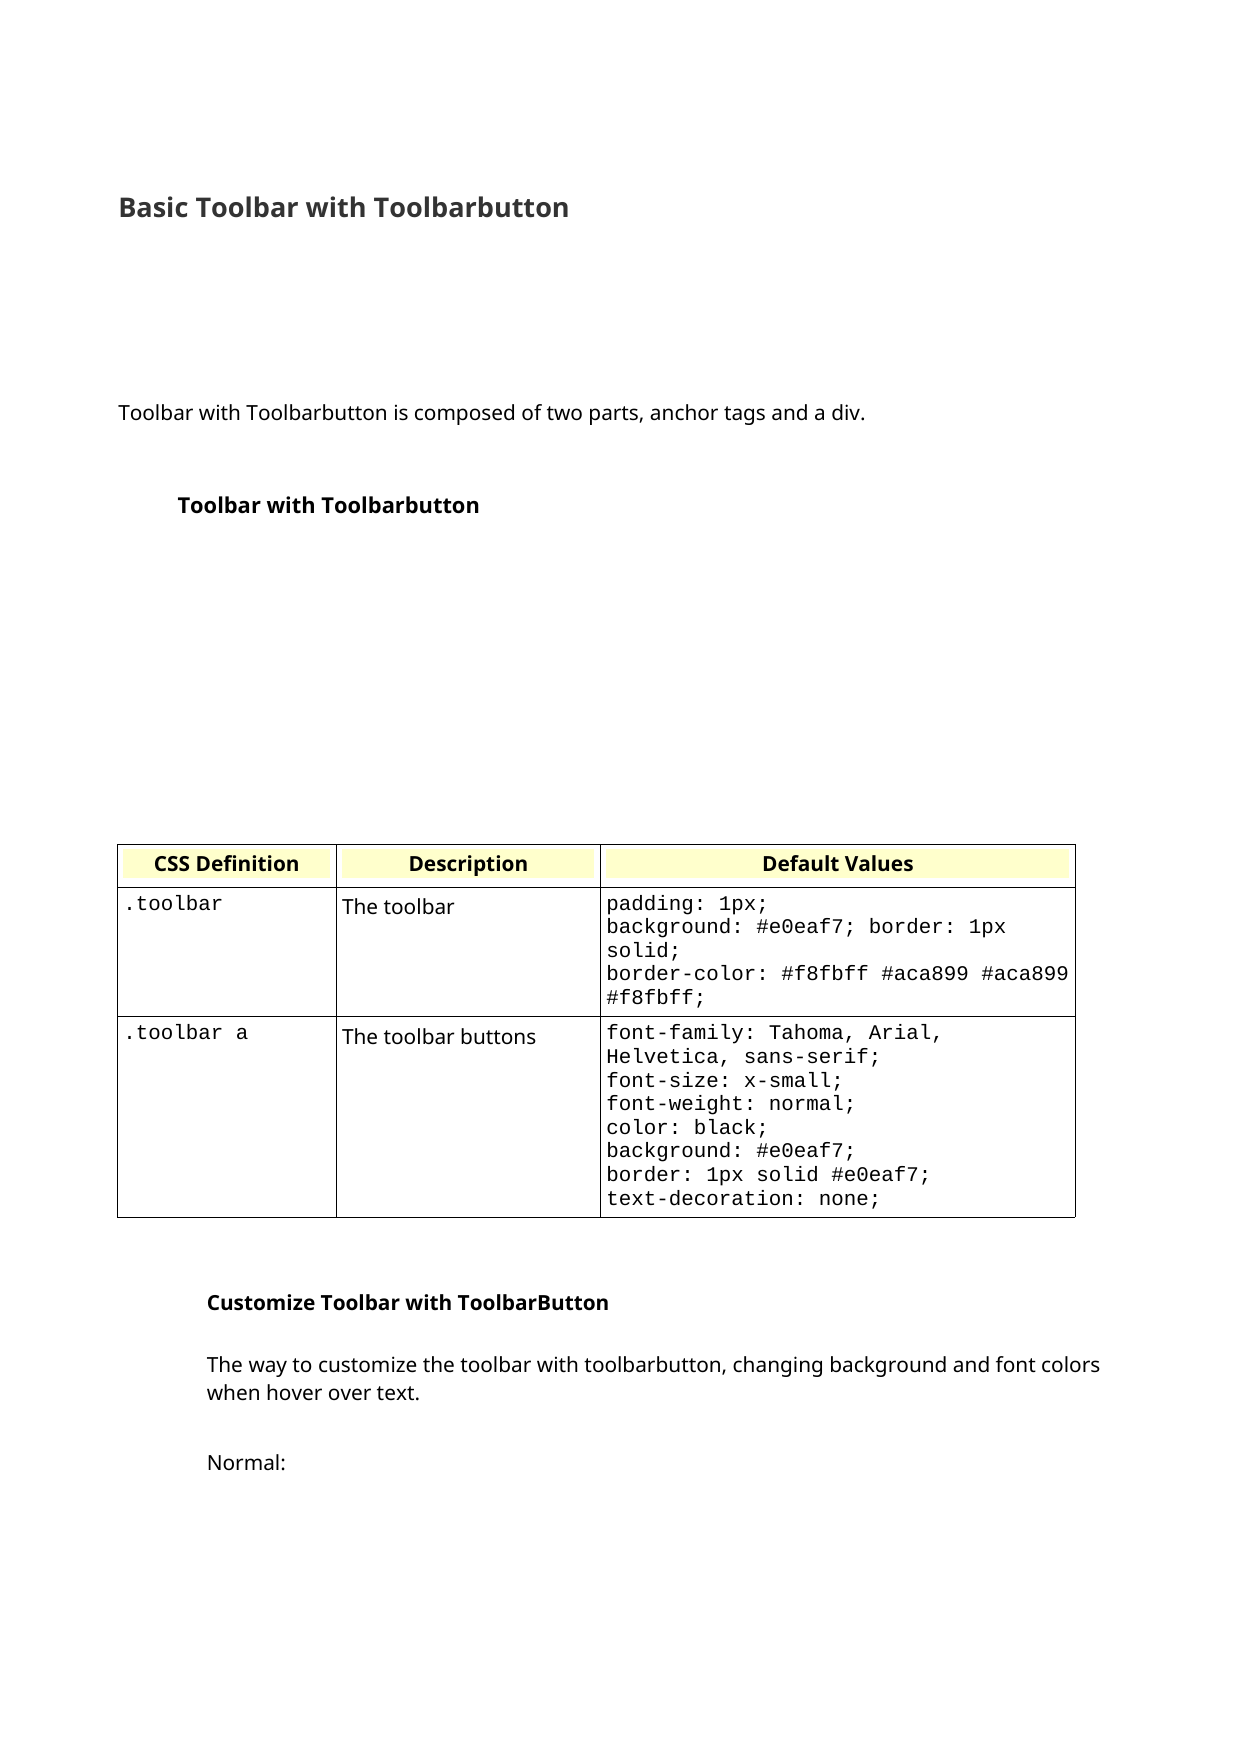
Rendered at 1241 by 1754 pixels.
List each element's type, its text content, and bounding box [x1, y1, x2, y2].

table_cell padding: 1px; background: #e0eaf7; border: 1px solid; border-color: #f8fbff #aca899 #aca899 #f8fbff; [601, 888, 1075, 1016]
subtitle Toolbar with Toolbarbutton [177, 490, 1122, 519]
table_cell .toolbar [118, 888, 336, 1016]
table_header Default Values [601, 845, 1075, 887]
table_header Description [337, 845, 600, 887]
table_cell .toolbar a [118, 1017, 336, 1217]
text The way to customize the toolbar with toolbarbutton, changing background and font colors when hover over text. [207, 1350, 1122, 1407]
table_cell The toolbar [337, 888, 600, 1016]
text Toolbar with Toolbarbutton is composed of two parts, anchor tags and a div. [118, 270, 1122, 427]
text Normal: [207, 1448, 1122, 1477]
subtitle Basic Toolbar with Toolbarbutton [118, 189, 1122, 226]
table_cell font-family: Tahoma, Arial, Helvetica, sans-serif; font-size: x-small; font-weight: normal; color: black; background: #e0eaf7; border: 1px solid #e0eaf7; text-decoration: none; [601, 1017, 1075, 1217]
table_cell The toolbar buttons [337, 1017, 600, 1217]
subtitle Customize Toolbar with ToolbarButton [207, 1288, 1122, 1317]
table_header CSS Definition [118, 845, 336, 887]
